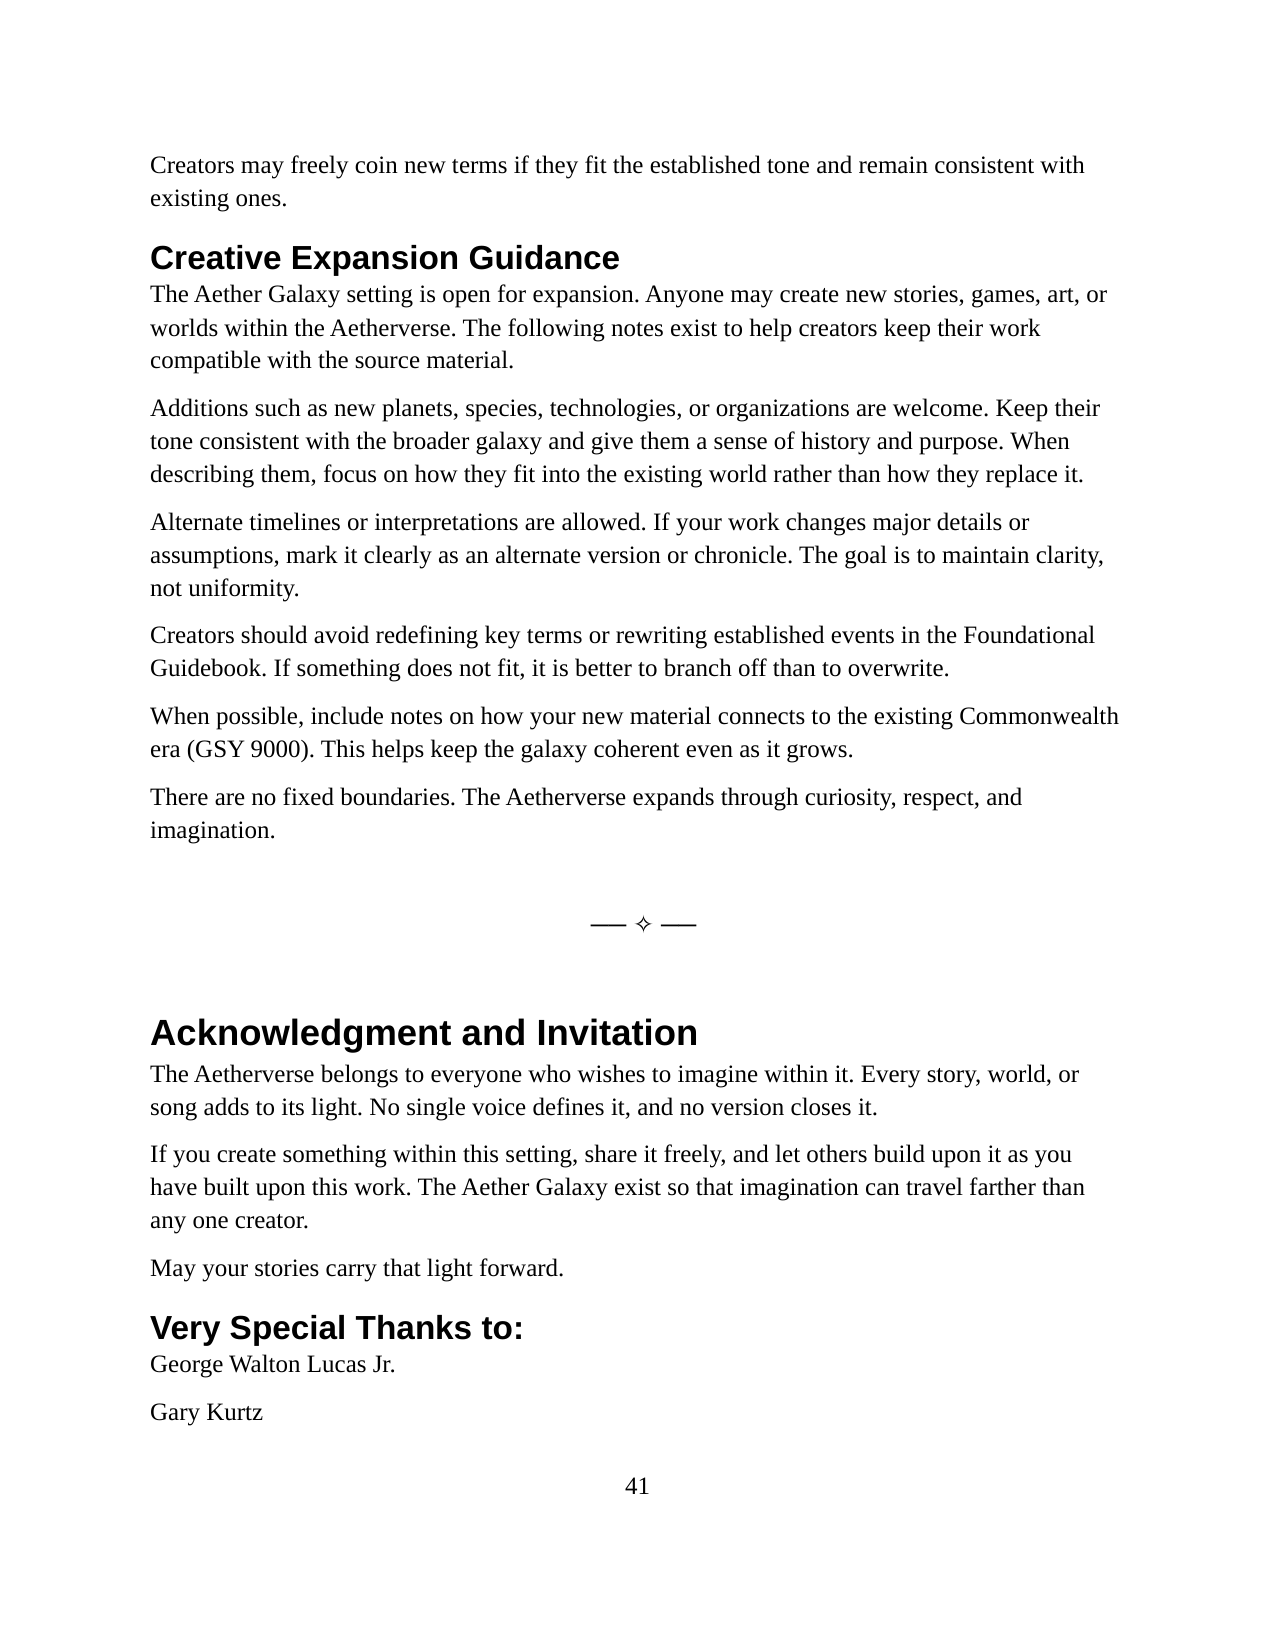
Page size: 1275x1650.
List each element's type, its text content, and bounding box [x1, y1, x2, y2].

subtitle Acknowledgment and Invitation [150, 1011, 1125, 1053]
text The Aether Galaxy setting is open for expansion. Anyone may create new stories, games, art, or worlds within the Aetherverse. The following notes exist to help creators keep their work compatible with the source material. [150, 279, 1125, 374]
subtitle Very Special Thanks to: [150, 1308, 1125, 1347]
subtitle Creative Expansion Guidance [150, 238, 1125, 277]
text Alternate timelines or interpretations are allowed. If your work changes major details or assumptions, mark it clearly as an alternate version or chronicle. The goal is to maintain clarity, not uniformity. [150, 507, 1125, 602]
text Creators should avoid redefining key terms or rewriting established events in the Foundational Guidebook. If something does not fit, it is better to branch off than to overwrite. [150, 621, 1125, 682]
text If you create something within this setting, share it freely, and let others build upon it as you have built upon this work. The Aether Galaxy exist so that imagination can travel farther than any one creator. [150, 1139, 1125, 1234]
text Creators may freely coin new terms if they fit the established tone and remain consistent with existing ones. [150, 150, 1125, 212]
text The Aetherverse belongs to everyone who wishes to imagine within it. Every story, world, or song adds to its light. No single voice defines it, and no version closes it. [150, 1059, 1125, 1121]
text Gary Kurtz [150, 1397, 1125, 1426]
text George Walton Lucas Jr. [150, 1349, 1125, 1378]
text ── ✧ ── [162, 910, 1125, 939]
text Additions such as new planets, species, technologies, or organizations are welcome. Keep their tone consistent with the broader galaxy and give them a sense of history and purpose. When describing them, focus on how they fit into the existing world rather than how they replace it. [150, 393, 1125, 488]
text May your stories carry that light forward. [150, 1253, 1125, 1282]
text When possible, include notes on how your new material connects to the existing Commonwealth era (GSY 9000). This helps keep the galaxy coherent even as it grows. [150, 701, 1125, 763]
text There are no fixed boundaries. The Aetherverse expands through curiosity, respect, and imagination. [150, 782, 1125, 843]
